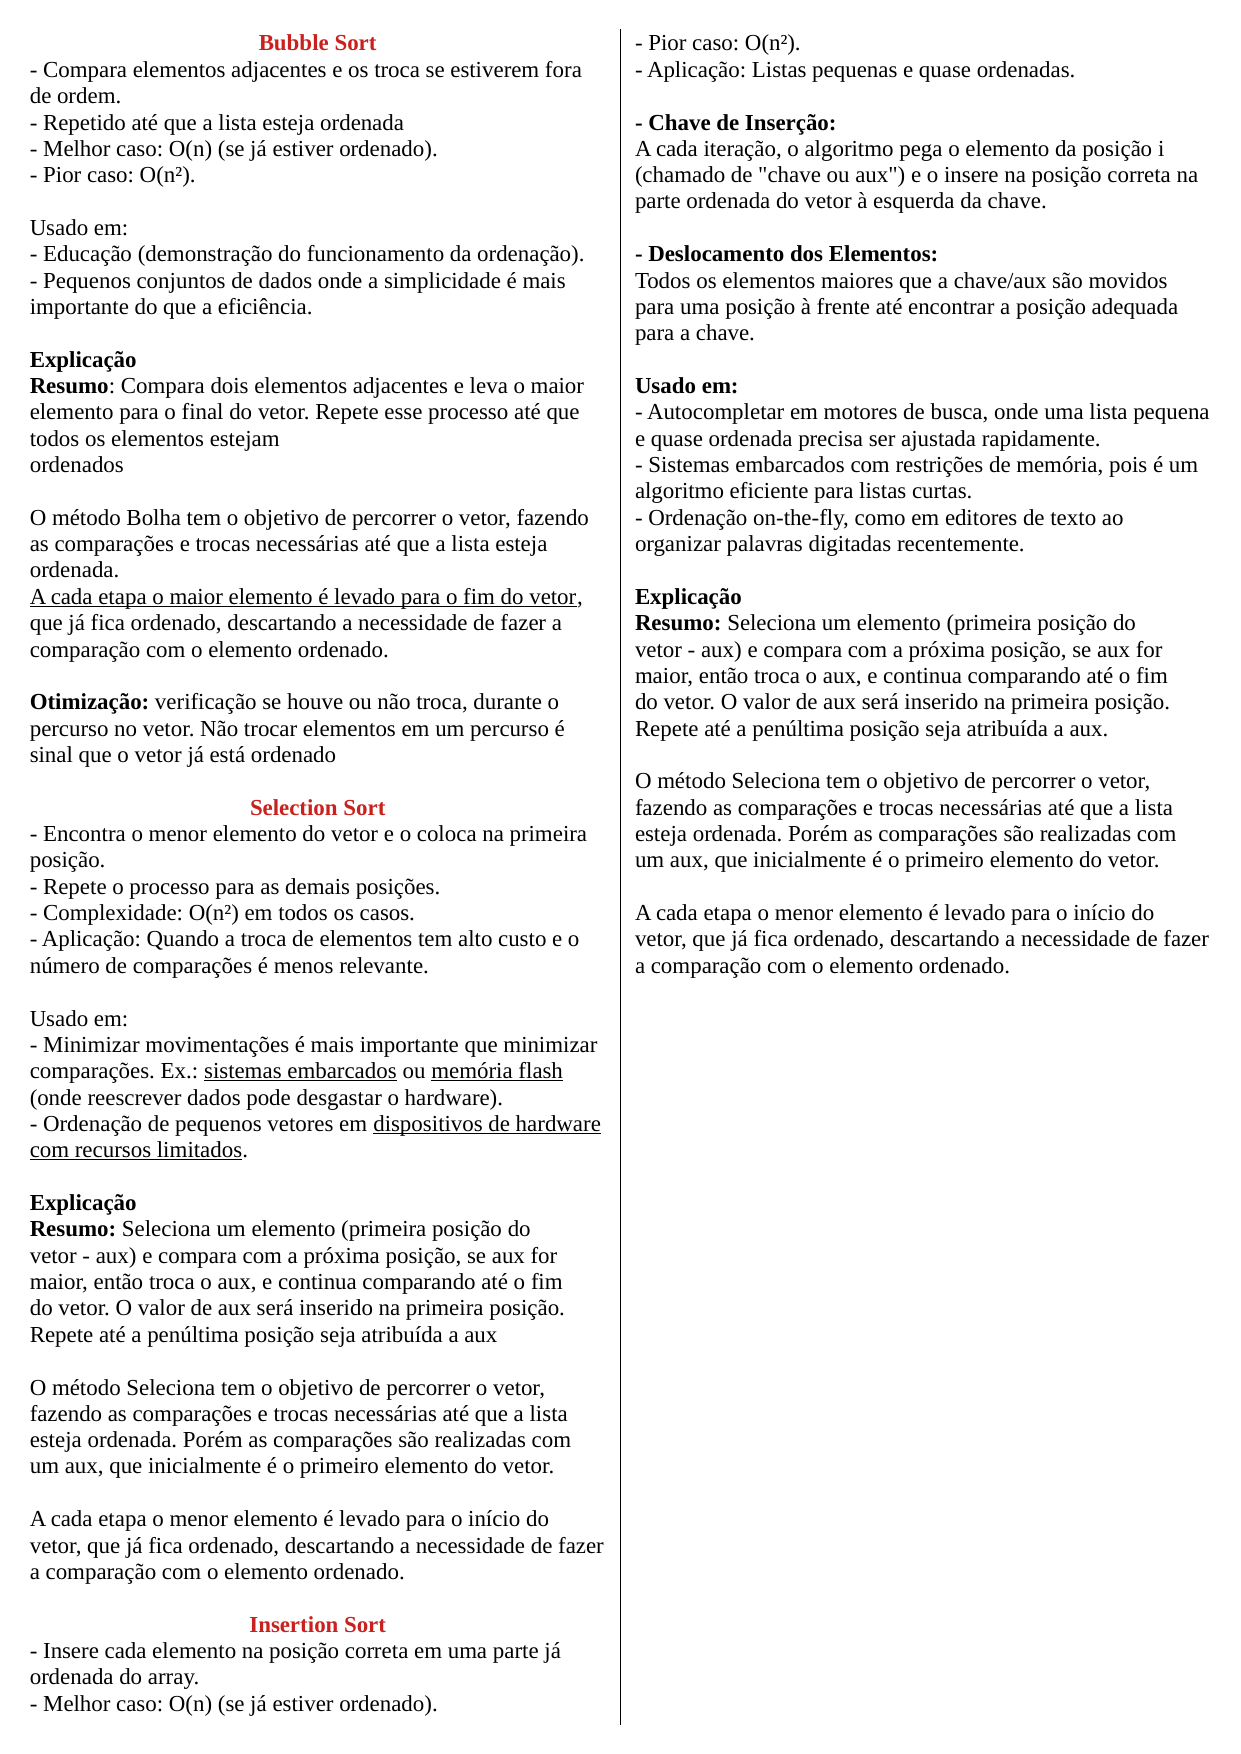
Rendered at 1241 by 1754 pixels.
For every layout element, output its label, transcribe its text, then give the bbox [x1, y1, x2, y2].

text ordenada do array. [29, 1663, 605, 1690]
text Bubble Sort [29, 29, 605, 56]
text importante do que a eficiência. [29, 293, 605, 319]
text A cada etapa o menor elemento é levado para o início do vetor, que já fica ordenado, descartando a necessidade de fazer a comparação com o elemento ordenado. [29, 1505, 605, 1584]
text A cada etapa o maior elemento é levado para o fim do vetor, que já fica ordenado, descartando a necessidade de fazer a [29, 583, 605, 636]
text Explicação [635, 583, 1211, 609]
text - Insere cada elemento na posição correta em uma parte já [29, 1637, 605, 1663]
text posição. [29, 846, 605, 873]
text vetor - aux) e compara com a próxima posição, se aux for [29, 1242, 605, 1268]
text Resumo: Seleciona um elemento (primeira posição do [635, 609, 1211, 636]
text - Repetido até que a lista esteja ordenada [29, 108, 605, 135]
text do vetor. O valor de aux será inserido na primeira posição. [635, 688, 1211, 715]
text Repete até a penúltima posição seja atribuída a aux [29, 1321, 605, 1347]
text - Aplicação: Quando a troca de elementos tem alto custo e o [29, 926, 605, 952]
text - Chave de Inserção: [635, 108, 1211, 135]
text - Ordenação on-the-fly, como em editores de texto ao organizar palavras digitadas recentemente. [635, 504, 1211, 557]
text (onde reescrever dados pode desgastar o hardware). [29, 1084, 605, 1110]
text ordenados [29, 451, 605, 477]
text vetor - aux) e compara com a próxima posição, se aux for [635, 636, 1211, 662]
text Repete até a penúltima posição seja atribuída a aux. [635, 715, 1211, 741]
text - Complexidade: O(n²) em todos os casos. [29, 899, 605, 926]
text - Repete o processo para as demais posições. [29, 873, 605, 899]
text Usado em: [29, 214, 605, 240]
text O método Seleciona tem o objetivo de percorrer o vetor, fazendo as comparações e trocas necessárias até que a lista esteja ordenada. Porém as comparações são realizadas com um aux, que inicialmente é o primeiro elemento do vetor. [635, 767, 1211, 873]
text - Melhor caso: O(n) (se já estiver ordenado). [29, 135, 605, 161]
text O método Bolha tem o objetivo de percorrer o vetor, fazendo as comparações e trocas necessárias até que a lista esteja ordenada. [29, 504, 605, 583]
text Usado em: [635, 372, 1211, 398]
text Explicação [29, 346, 605, 372]
text número de comparações é menos relevante. [29, 952, 605, 978]
text - Pior caso: O(n²). [635, 29, 1211, 56]
text Resumo: Seleciona um elemento (primeira posição do [29, 1215, 605, 1242]
text Insertion Sort [29, 1611, 605, 1637]
text - Deslocamento dos Elementos: [635, 240, 1211, 267]
text comparação com o elemento ordenado. [29, 636, 605, 662]
text A cada iteração, o algoritmo pega o elemento da posição i (chamado de "chave ou aux") e o insere na posição correta na parte ordenada do vetor à esquerda da chave. [635, 135, 1211, 214]
text - Encontra o menor elemento do vetor e o coloca na primeira [29, 820, 605, 846]
text - Ordenação de pequenos vetores em dispositivos de hardware com recursos limitados. [29, 1110, 605, 1163]
text Otimização: verificação se houve ou não troca, durante o percurso no vetor. Não trocar elementos em um percurso é sinal que o vetor já está ordenado [29, 688, 605, 767]
text maior, então troca o aux, e continua comparando até o fim [29, 1268, 605, 1294]
text - Pequenos conjuntos de dados onde a simplicidade é mais [29, 267, 605, 293]
text - Educação (demonstração do funcionamento da ordenação). [29, 240, 605, 267]
text - Autocompletar em motores de busca, onde uma lista pequena e quase ordenada precisa ser ajustada rapidamente. [635, 398, 1211, 451]
text Selection Sort [29, 794, 605, 820]
text maior, então troca o aux, e continua comparando até o fim [635, 662, 1211, 688]
text O método Seleciona tem o objetivo de percorrer o vetor, fazendo as comparações e trocas necessárias até que a lista esteja ordenada. Porém as comparações são realizadas com um aux, que inicialmente é o primeiro elemento do vetor. [29, 1373, 605, 1479]
text do vetor. O valor de aux será inserido na primeira posição. [29, 1294, 605, 1321]
text Resumo: Compara dois elementos adjacentes e leva o maior elemento para o final do vetor. Repete esse processo até que todos os elementos estejam [29, 372, 605, 451]
text Todos os elementos maiores que a chave/aux são movidos para uma posição à frente até encontrar a posição adequada para a chave. [635, 267, 1211, 346]
text A cada etapa o menor elemento é levado para o início do vetor, que já fica ordenado, descartando a necessidade de fazer a comparação com o elemento ordenado. [635, 899, 1211, 978]
text - Sistemas embarcados com restrições de memória, pois é um [635, 451, 1211, 477]
text Usado em: [29, 1004, 605, 1031]
text comparações. Ex.: sistemas embarcados ou memória flash [29, 1057, 605, 1084]
text - Minimizar movimentações é mais importante que minimizar [29, 1031, 605, 1057]
text - Compara elementos adjacentes e os troca se estiverem fora de ordem. [29, 56, 605, 108]
text - Pior caso: O(n²). [29, 161, 605, 188]
text algoritmo eficiente para listas curtas. [635, 477, 1211, 504]
text - Aplicação: Listas pequenas e quase ordenadas. [635, 56, 1211, 82]
text Explicação [29, 1189, 605, 1215]
text - Melhor caso: O(n) (se já estiver ordenado). [29, 1690, 605, 1716]
